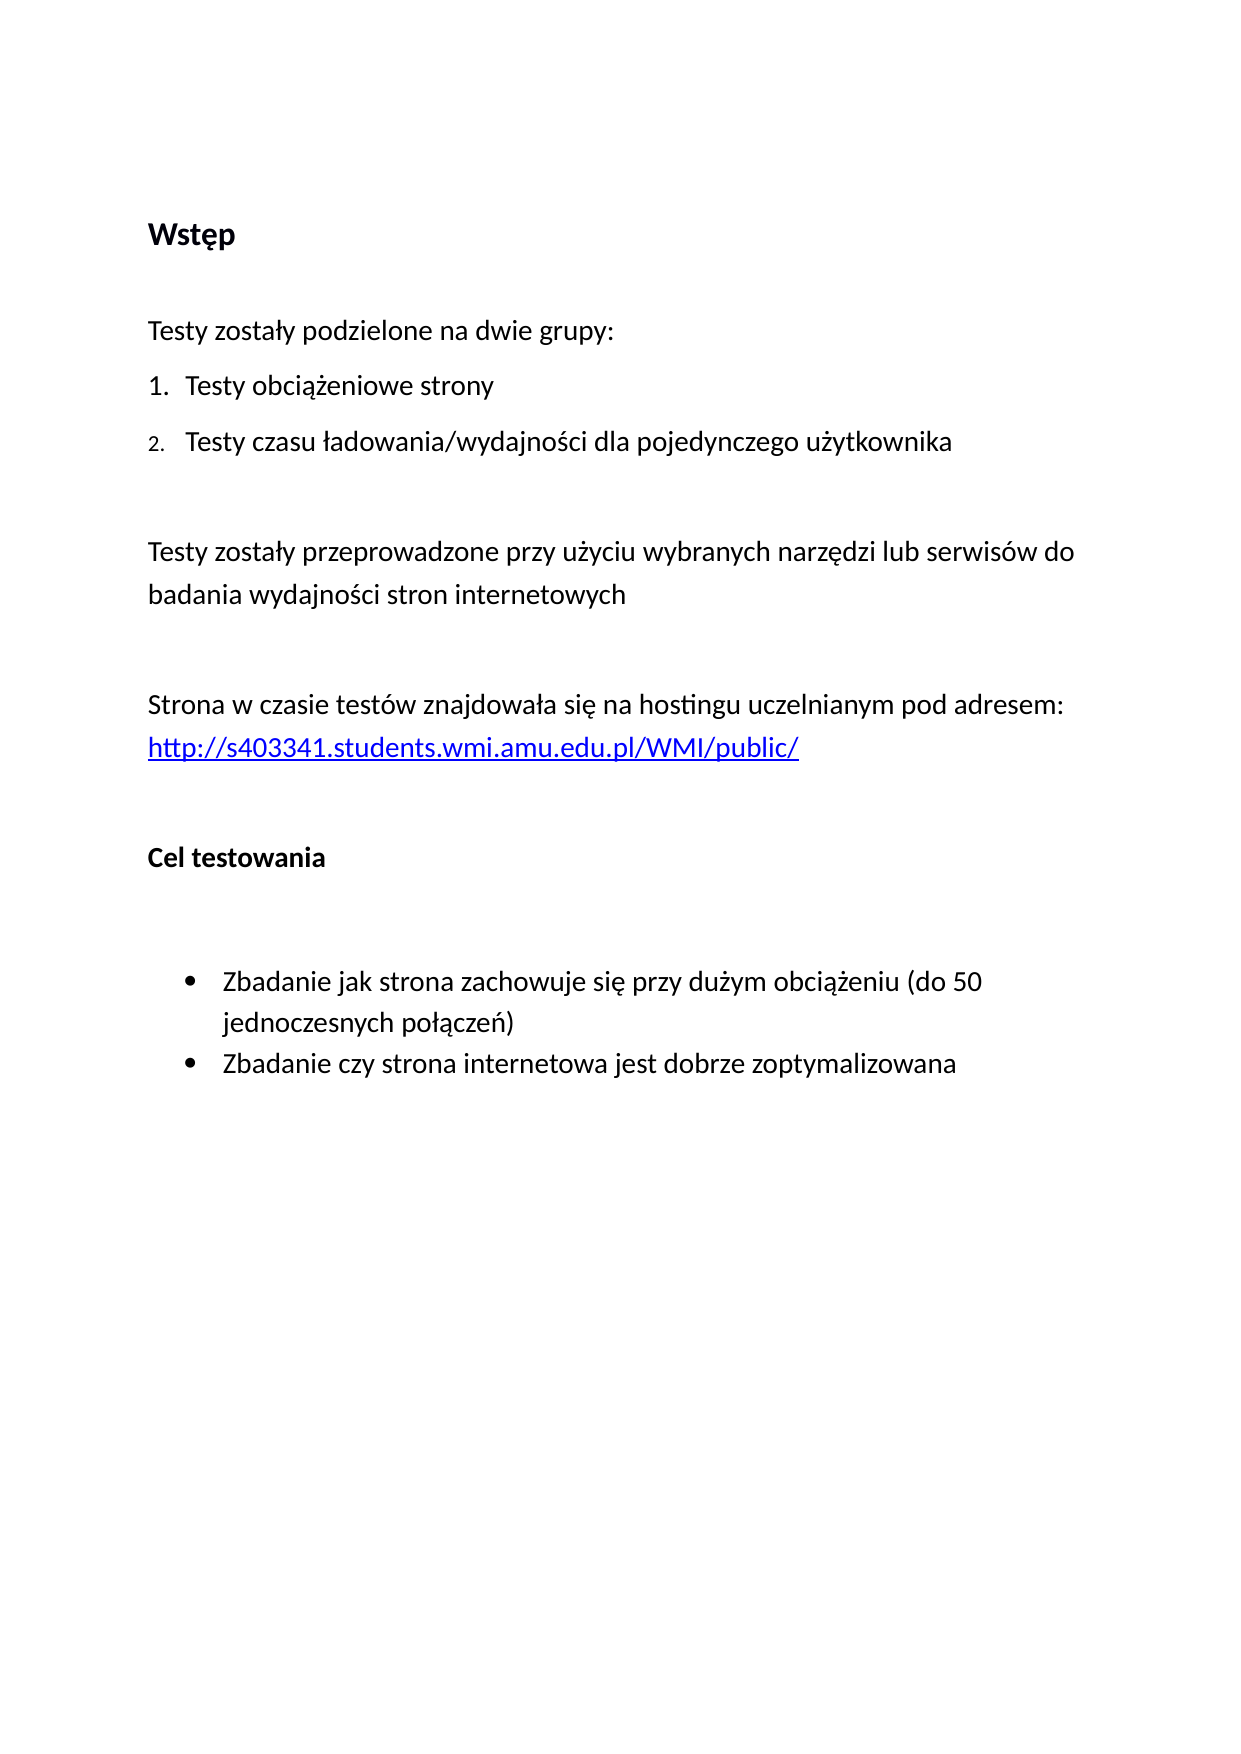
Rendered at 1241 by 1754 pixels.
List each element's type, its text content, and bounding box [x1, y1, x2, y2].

text Testy zostały podzielone na dwie grupy: [148, 312, 1093, 348]
text Strona w czasie testów znajdowała się na hostingu uczelnianym pod adresem: http://s403341.students.wmi.amu.edu.pl/WMI/public/ [148, 686, 1093, 764]
text Testy zostały przeprowadzone przy użyciu wybranych narzędzi lub serwisów do badania wydajności stron internetowych [148, 533, 1093, 611]
list Testy obciążeniowe strony [148, 367, 1093, 403]
list Testy czasu ładowania/wydajności dla pojedynczego użytkownika [148, 423, 1093, 458]
list Zbadanie jak strona zachowuje się przy dużym obciążeniu (do 50 jednoczesnych połączeń) [185, 963, 1093, 1039]
list Zbadanie czy strona internetowa jest dobrze zoptymalizowana [185, 1045, 1093, 1080]
subtitle Wstęp [148, 212, 1093, 253]
text Cel testowania [148, 839, 1093, 875]
